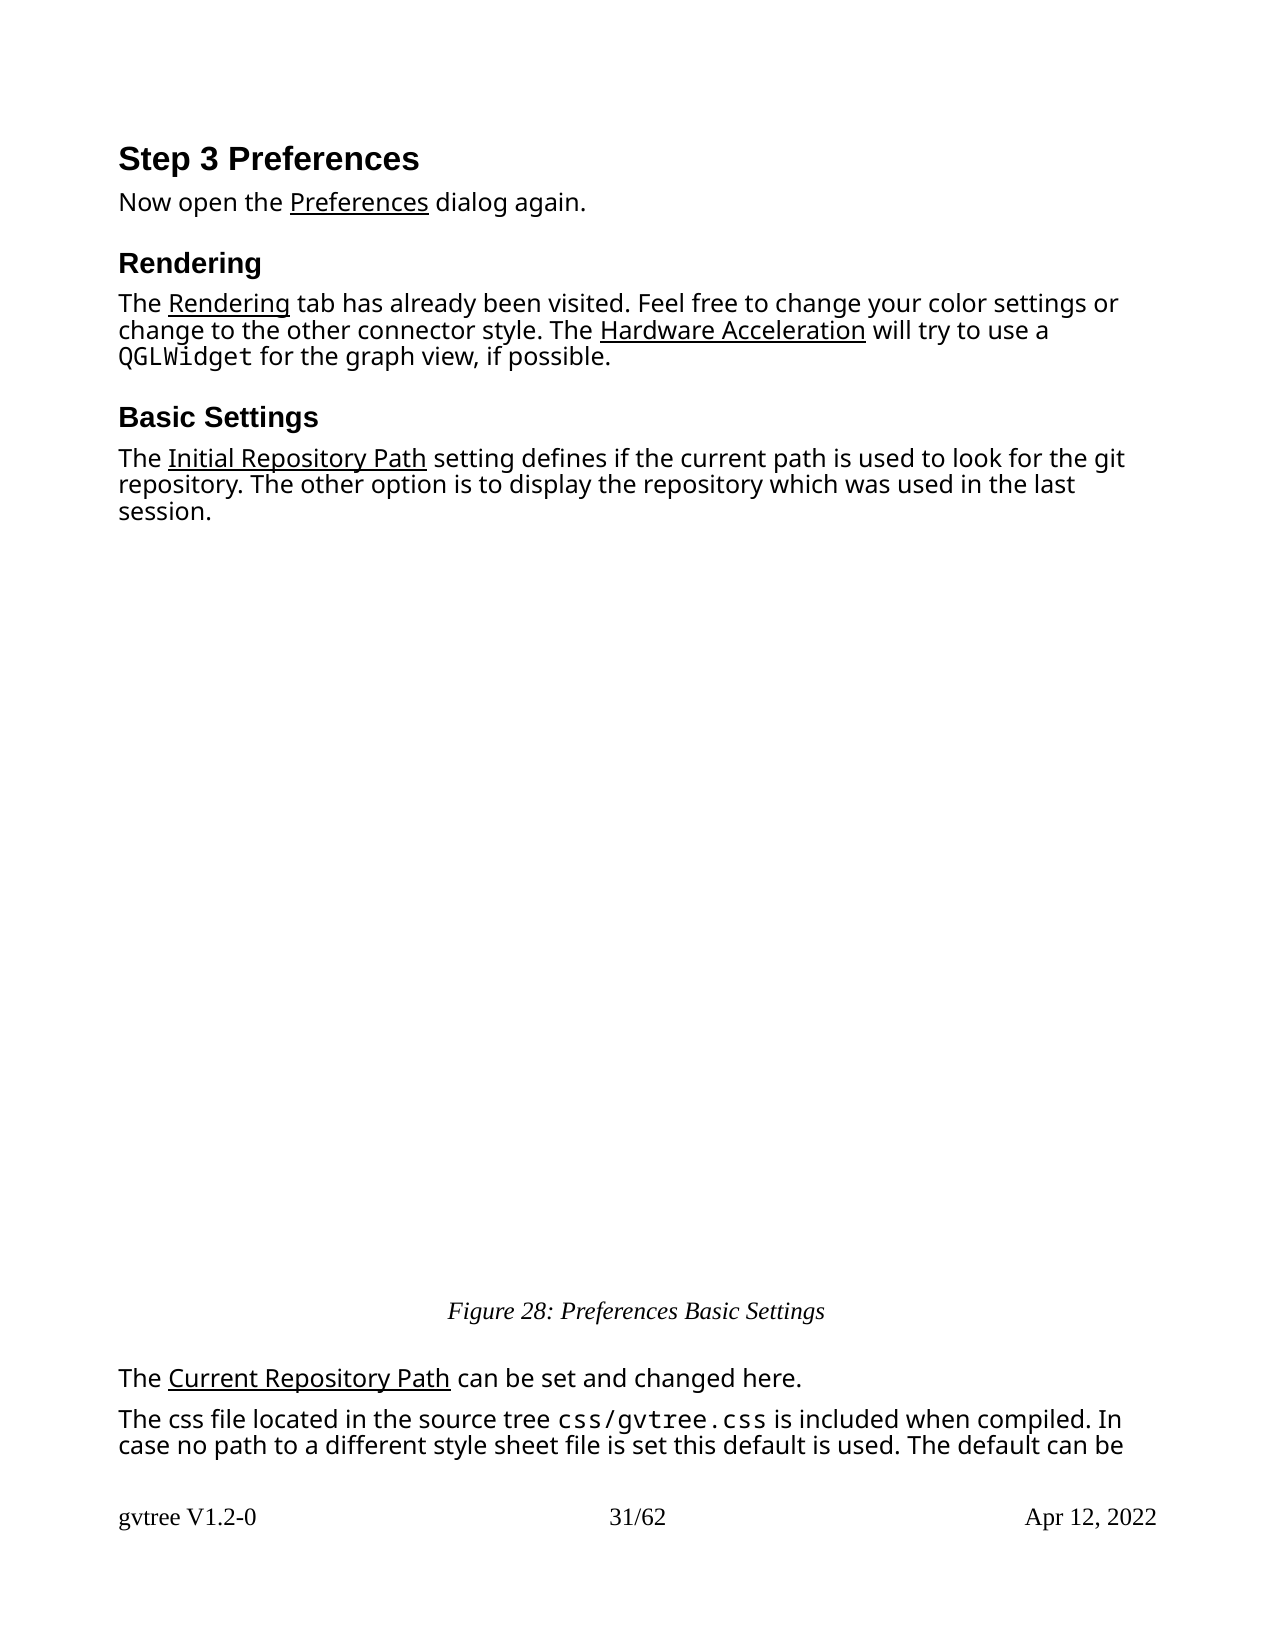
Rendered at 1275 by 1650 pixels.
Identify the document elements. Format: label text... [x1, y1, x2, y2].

subtitle Basic Settings [118, 400, 1157, 434]
text Now open the Preferences dialog again. [118, 190, 1157, 217]
text Figure 28: Preferences Basic Settings [118, 553, 1157, 1325]
text The Rendering tab has already been visited. Feel free to change your color settings or change to the other connector style. The Hardware Acceleration will try to use a QGLWidget for the graph view, if possible. [118, 292, 1157, 371]
text The Current Repository Path can be set and changed here. [118, 1366, 1157, 1392]
subtitle Step 3 Preferences [118, 139, 1157, 178]
subtitle Rendering [118, 246, 1157, 279]
text The Initial Repository Path setting defines if the current path is used to look for the git repository. The other option is to display the repository which was used in the last session. [118, 446, 1157, 526]
text The css file located in the source tree css/gvtree.css is included when compiled. In case no path to a different style sheet file is set this default is used. The default can be [118, 1407, 1157, 1460]
